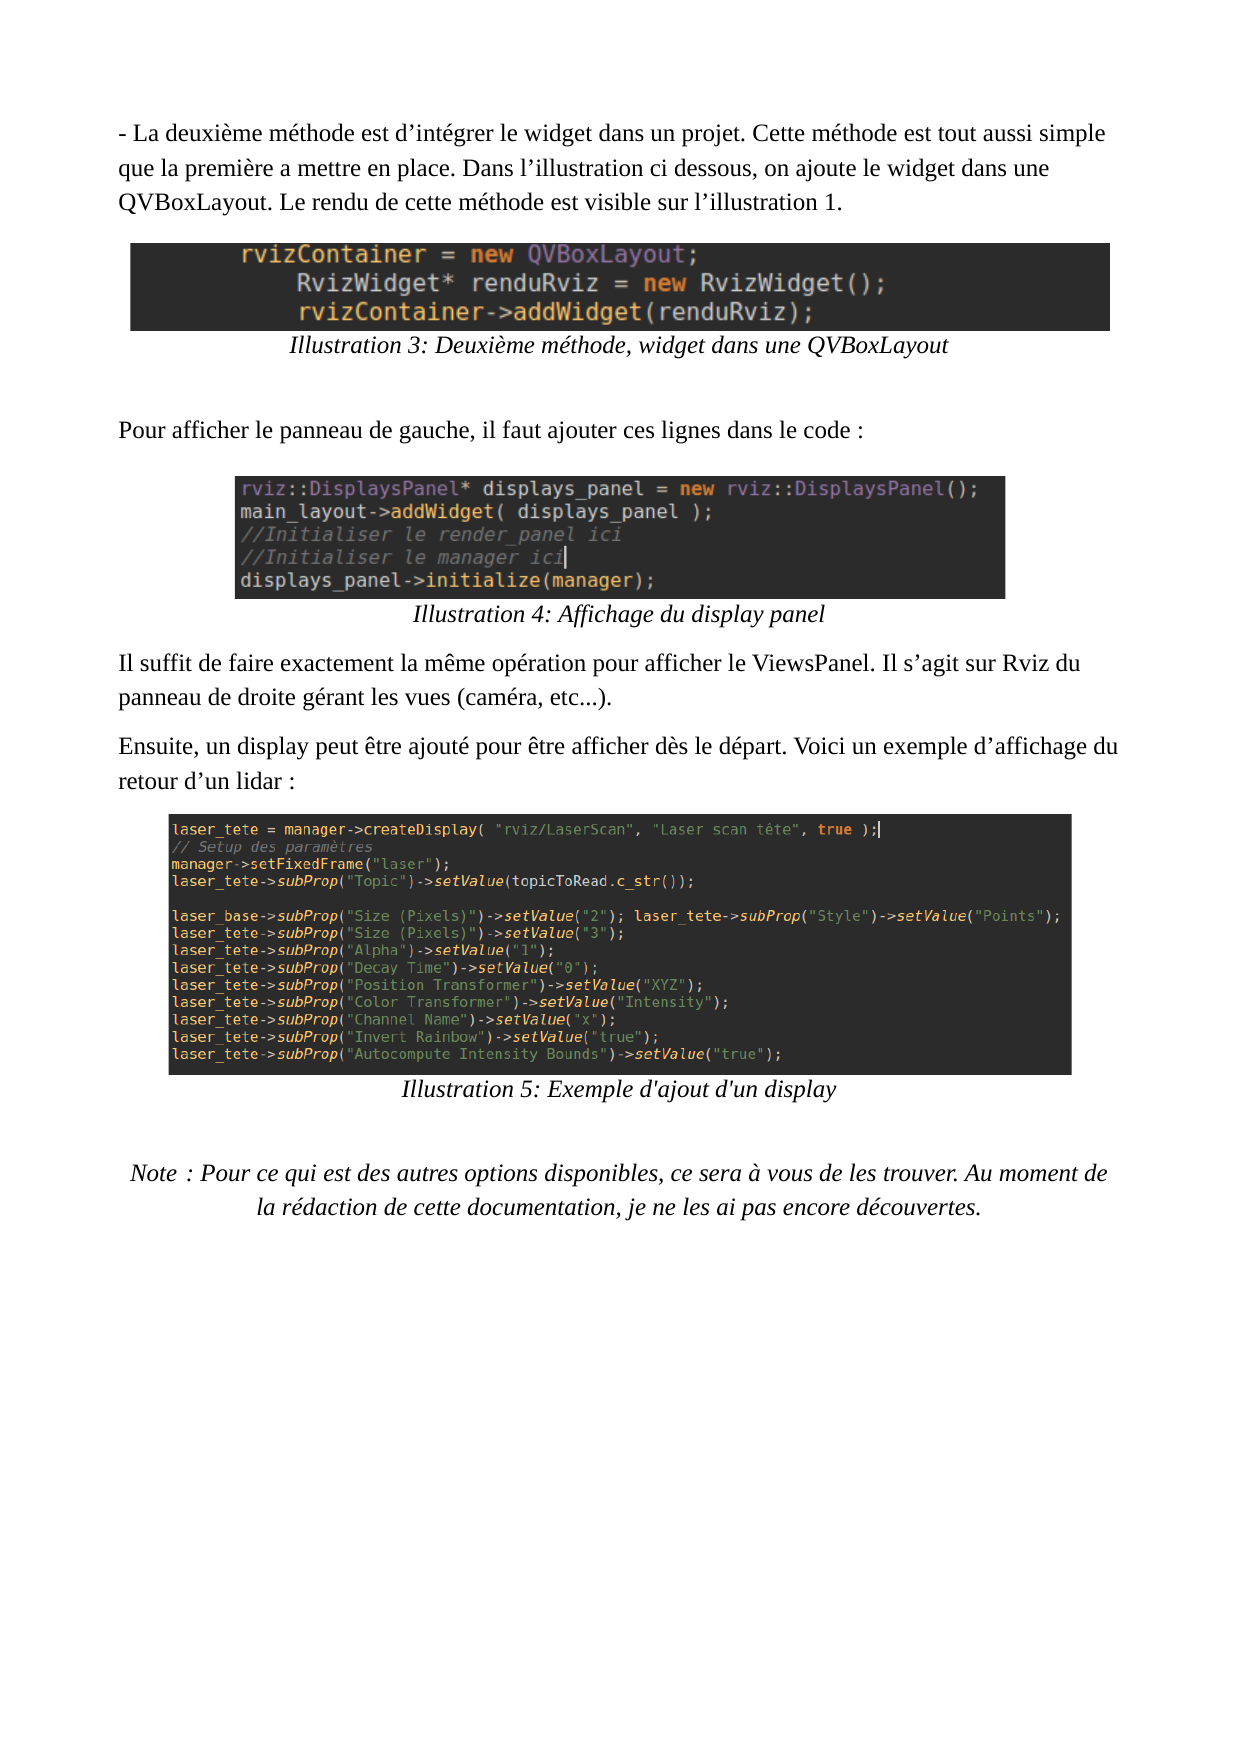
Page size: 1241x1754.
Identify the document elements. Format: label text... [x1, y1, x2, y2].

picture [130, 243, 1110, 331]
text Il suffit de faire exactement la même opération pour afficher le ViewsPanel. Il s’agit sur Rviz du panneau de droite gérant les vues (caméra, etc...). [118, 464, 1122, 711]
text Illustration 4: Affichage du display panel [235, 599, 1006, 627]
text Illustration 5: Exemple d'ajout d'un display [168, 1075, 1072, 1103]
text Pour afficher le panneau de gauche, il faut ajouter ces lignes dans le code : [118, 415, 1122, 444]
text Ensuite, un display peut être ajouté pour être afficher dès le départ. Voici un exemple d’affichage du retour d’un lidar : [118, 731, 1122, 794]
text Illustration 3: Deuxième méthode, widget dans une QVBoxLayout [130, 331, 1110, 359]
picture [168, 814, 1072, 1075]
text [168, 802, 1072, 814]
text - La deuxième méthode est d’intégrer le widget dans un projet. Cette méthode est tout aussi simple que la première a mettre en place. Dans l’illustration ci dessous, on ajoute le widget dans une QVBoxLayout. Le rendu de cette méthode est visible sur l’illustration 1. [118, 118, 1122, 216]
picture [234, 476, 1006, 599]
text Note : Pour ce qui est des autres options disponibles, ce sera à vous de les trouver. Au moment de la rédaction de cette documentation, je ne les ai pas encore découvertes. [118, 1158, 1122, 1221]
